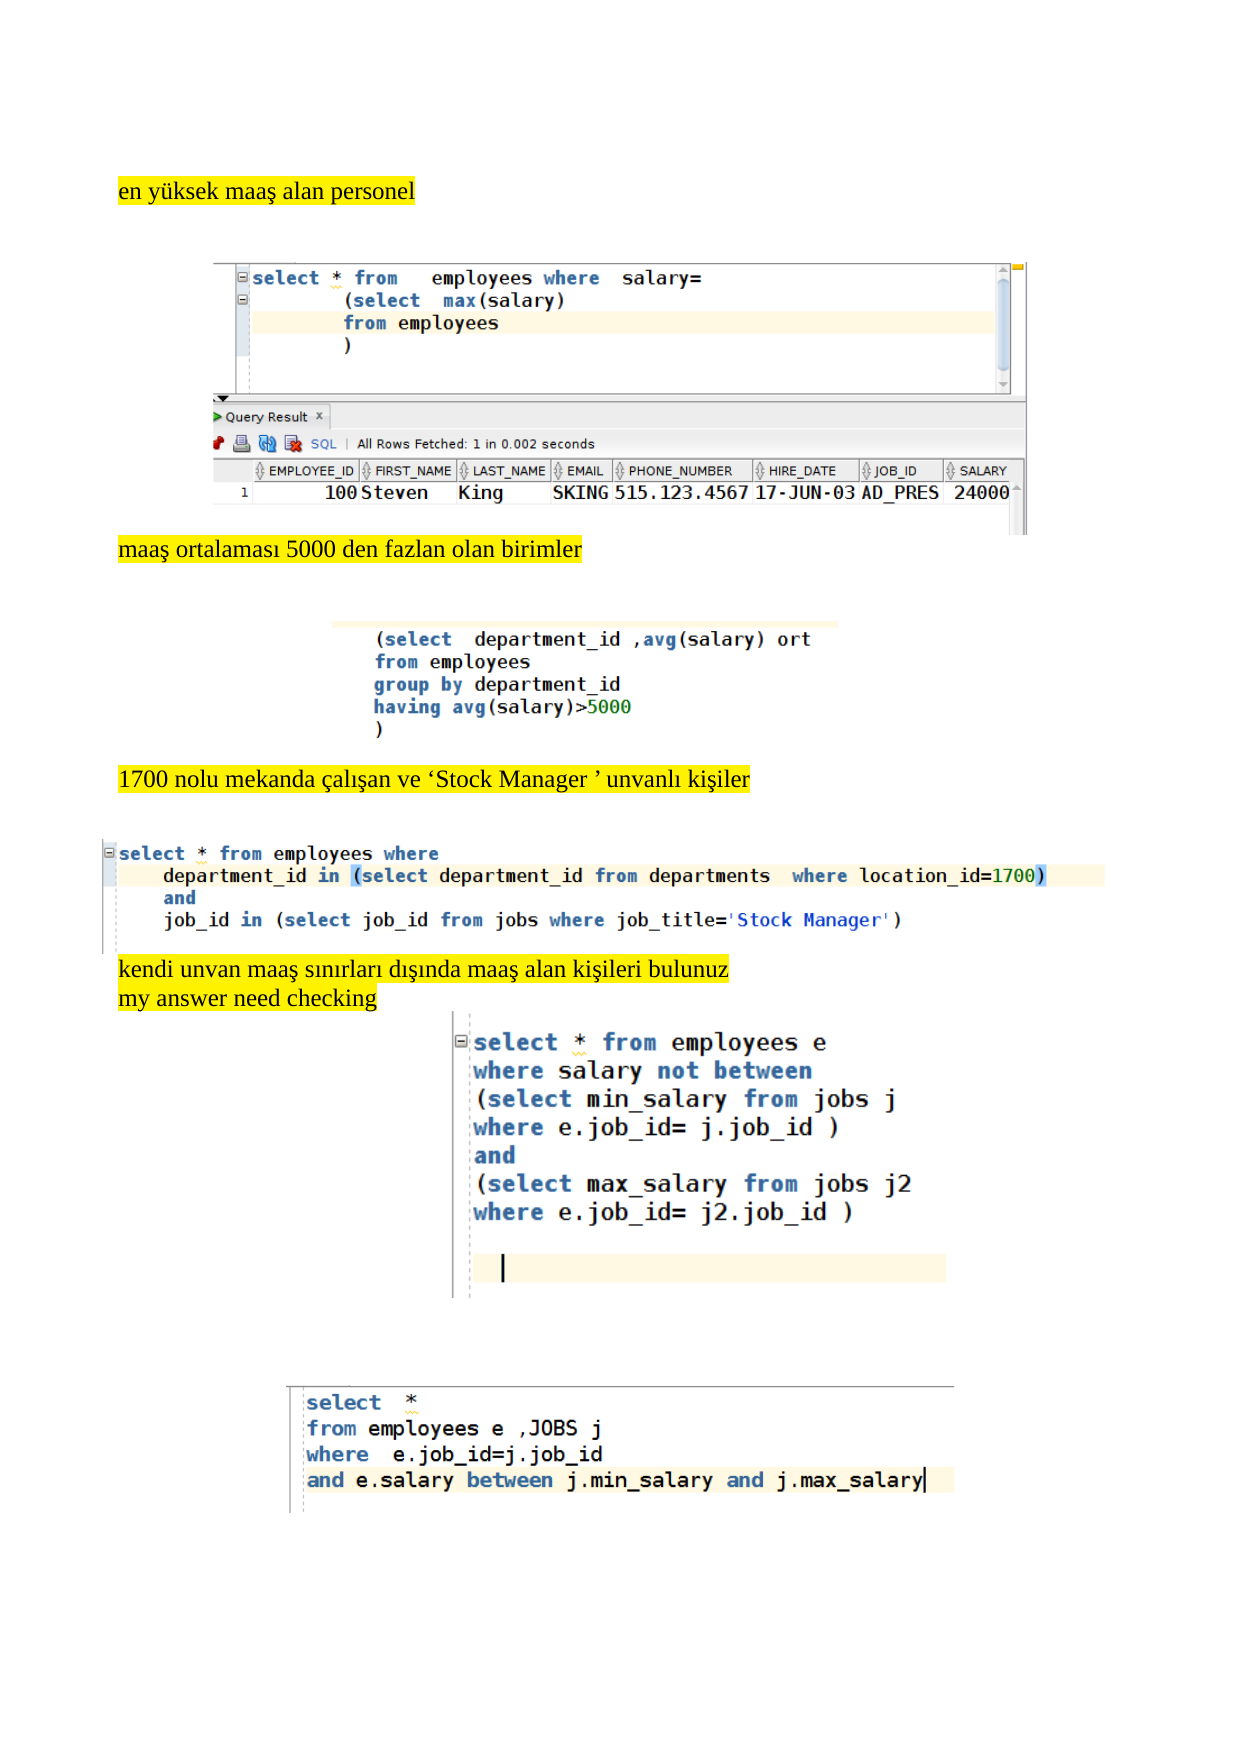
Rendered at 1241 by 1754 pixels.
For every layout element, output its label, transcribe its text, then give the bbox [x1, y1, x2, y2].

picture [332, 621, 839, 764]
text kendi unvan maaş sınırları dışında maaş alan kişileri bulunuz [118, 822, 1122, 983]
picture [100, 839, 1105, 954]
picture [448, 1011, 947, 1298]
text 1700 nolu mekanda çalışan ve ‘Stock Manager ’ unvanlı kişiler [118, 764, 1122, 793]
picture [286, 1385, 955, 1513]
text my answer need checking [118, 983, 1122, 1011]
picture [213, 262, 1028, 535]
text maaş ortalaması 5000 den fazlan olan birimler [118, 263, 1122, 563]
text en yüksek maaş alan personel [118, 176, 1122, 205]
